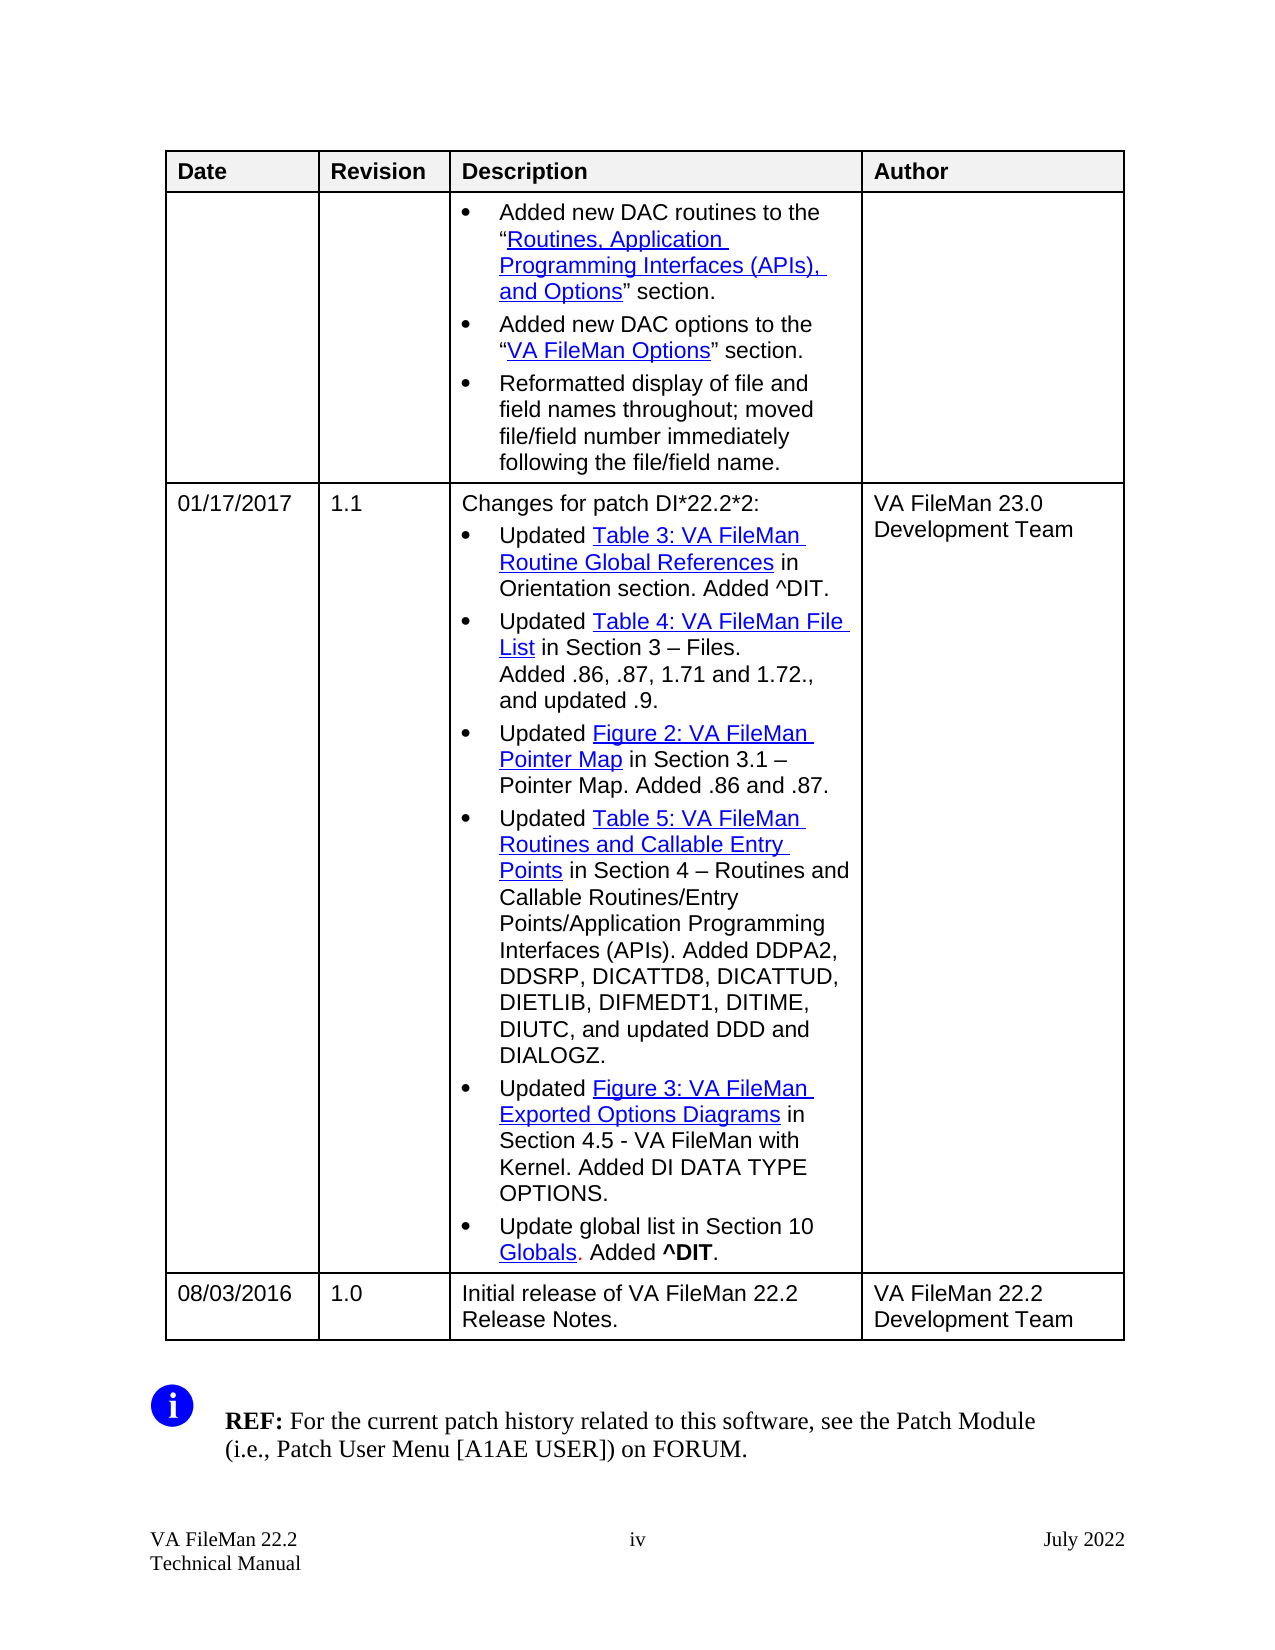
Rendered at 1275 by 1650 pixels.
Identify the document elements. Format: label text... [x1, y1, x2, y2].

table_cell 1.0 [320, 1274, 449, 1339]
table_cell 01/17/2017 [167, 484, 318, 1272]
text REF: For the current patch history related to this software, see the Patch Module (i.e., Patch User Menu [A1AE USER]) on FORUM. [150, 1382, 1125, 1463]
table_cell Tech edits for patch DI*22.2*8, Data Access Control (DAC): Added new Data Access Control (DAC) files to the “Files” section. Added new DAC routines to the “Routines, Application Programming Interfaces (APIs), and Options” section. Added new DAC options to the “VA FileMan Options” section. Reformatted display of file and field names throughout; moved file/field number immediately following the file/field name. [451, 193, 861, 482]
table_cell Changes for patch DI*22.2*2: Updated Table 3: VA FileMan Routine Global References in Orientation section. Added ^DIT. Updated Table 4: VA FileMan File List in Section 3 – Files. Added .86, .87, 1.71 and 1.72., and updated .9. Updated Figure 2: VA FileMan Pointer Map in Section 3.1 – Pointer Map. Added .86 and .87. Updated Table 5: VA FileMan Routines and Callable Entry Points in Section 4 – Routines and Callable Routines/Entry Points/Application Programming Interfaces (APIs). Added DDPA2, DDSRP, DICATTD8, DICATTUD, DIETLIB, DIFMEDT1, DITIME, DIUTC, and updated DDD and DIALOGZ. Updated Figure 3: VA FileMan Exported Options Diagrams in Section 4.5 - VA FileMan with Kernel. Added DI DATA TYPE OPTIONS. Update global list in Section 10 Globals. Added ^DIT. [451, 484, 861, 1272]
table_cell 08/03/2016 [167, 1274, 318, 1339]
table_cell [320, 193, 449, 482]
table_header Description [451, 152, 861, 191]
table_cell VA FileMan 23.0 Development Team [863, 484, 1123, 1272]
table_header Author [863, 152, 1123, 191]
table_cell [863, 193, 1123, 482]
table_header Revision [320, 152, 449, 191]
table_header Date [167, 152, 318, 191]
picture [150, 1382, 194, 1429]
table_cell VA FileMan 22.2 Development Team [863, 1274, 1123, 1339]
table_cell 1.1 [320, 484, 449, 1272]
table_cell [167, 193, 318, 482]
table_cell Initial release of VA FileMan 22.2 Release Notes. [451, 1274, 861, 1339]
